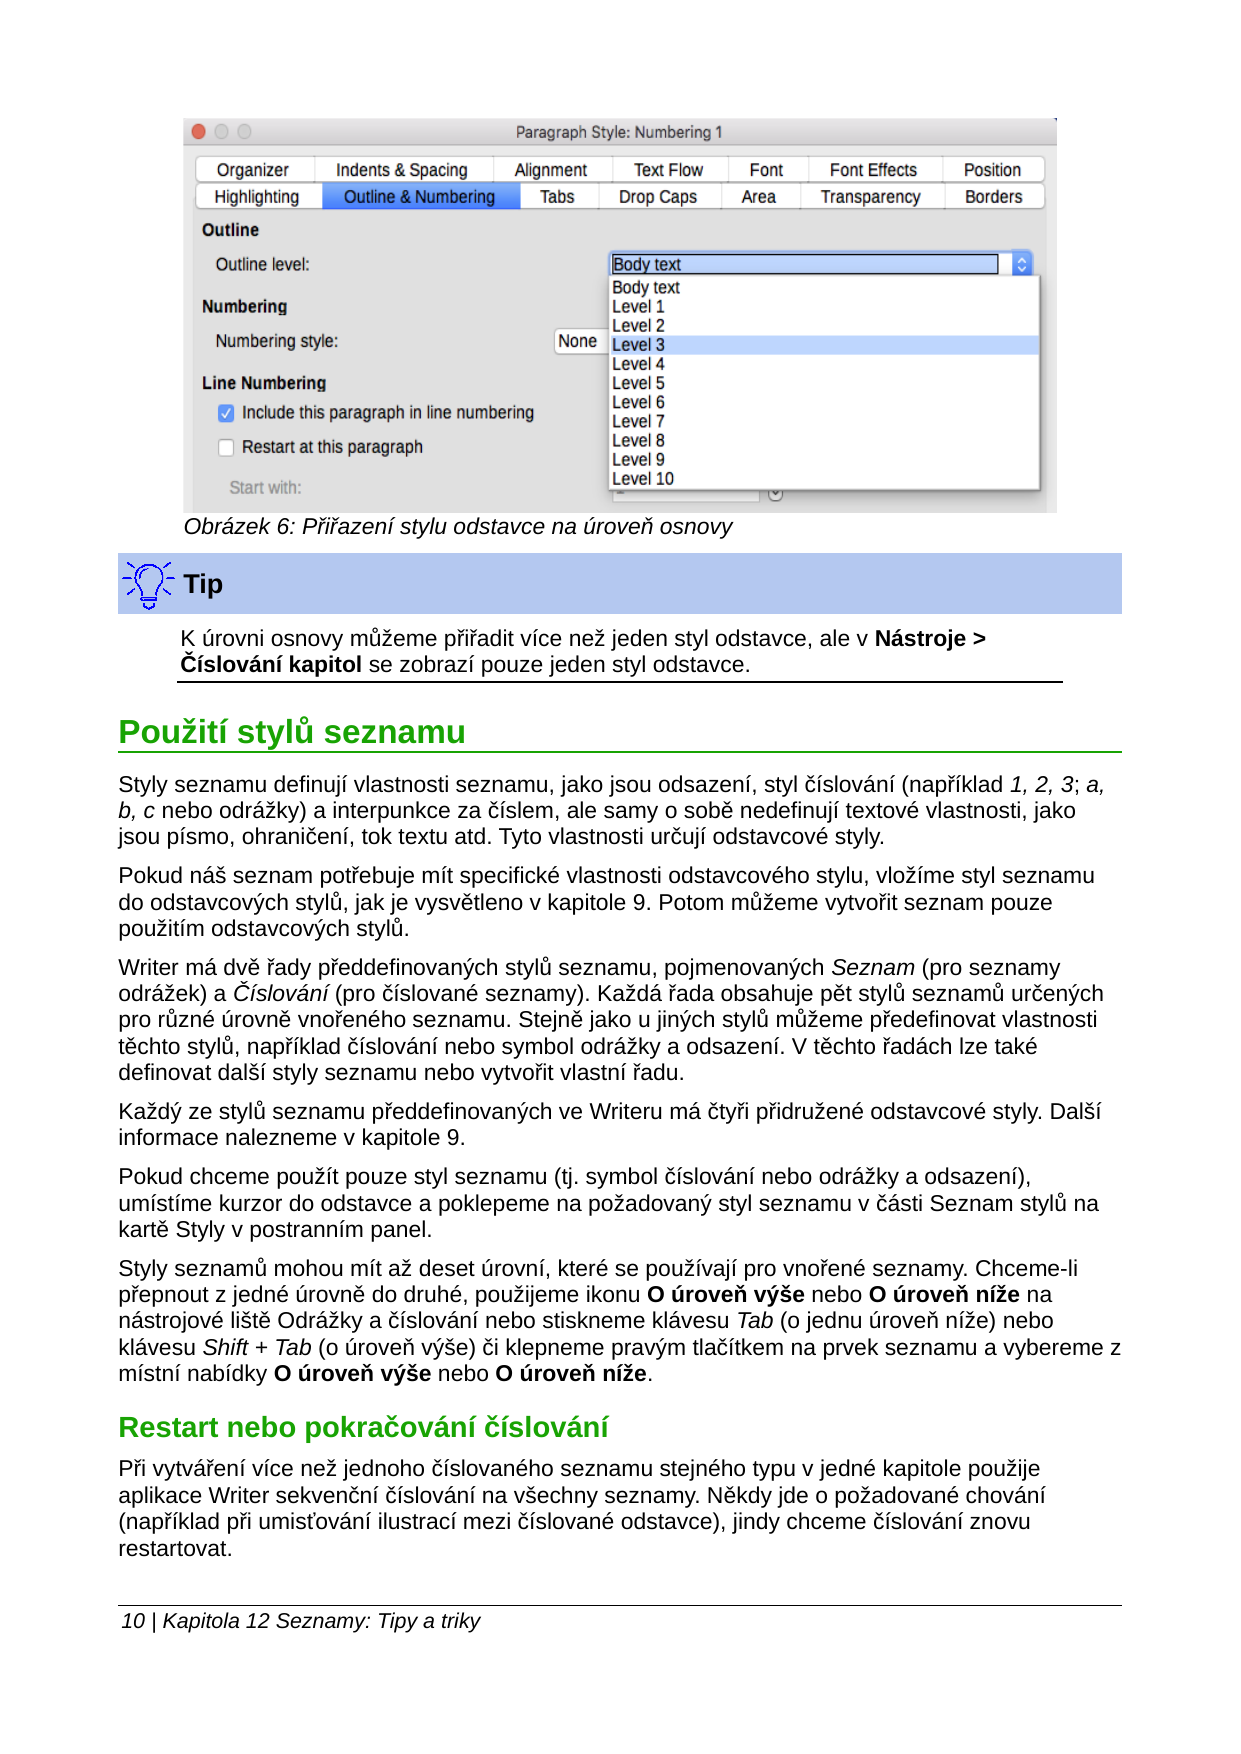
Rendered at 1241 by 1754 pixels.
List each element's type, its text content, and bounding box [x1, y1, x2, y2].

text Styly seznamu definují vlastnosti seznamu, jako jsou odsazení, styl číslování (například 1, 2, 3; a, b, c nebo odrážky) a interpunkce za číslem, ale samy o sobě nedefinují textové vlastnosti, jako jsou písmo, ohraničení, tok textu atd. Tyto vlastnosti určují odstavcové styly. [118, 771, 1122, 849]
text Pokud chceme použít pouze styl seznamu (tj. symbol číslování nebo odrážky a odsazení), umístíme kurzor do odstavce a poklepeme na požadovaný styl seznamu v části Seznam stylů na kartě Styly v postranním panel. [118, 1163, 1122, 1242]
subtitle Použití stylů seznamu [118, 712, 1122, 751]
text K úrovni osnovy můžeme přiřadit více než jeden styl odstavce, ale v Nástroje > Číslování kapitol se zobrazí pouze jeden styl odstavce. [177, 622, 1063, 681]
subtitle Tip [118, 553, 1122, 614]
picture [183, 118, 1057, 513]
picture [119, 554, 179, 614]
text Každý ze stylů seznamu předdefinovaných ve Writeru má čtyři přidružené odstavcové styly. Další informace nalezneme v kapitole 9. [118, 1098, 1122, 1151]
subtitle Restart nebo pokračování číslování [118, 1410, 1122, 1444]
text Writer má dvě řady předdefinovaných stylů seznamu, pojmenovaných Seznam (pro seznamy odrážek) a Číslování (pro číslované seznamy). Každá řada obsahuje pět stylů seznamů určených pro různé úrovně vnořeného seznamu. Stejně jako u jiných stylů můžeme předefinovat vlastnosti těchto stylů, například číslování nebo symbol odrážky a odsazení. V těchto řadách lze také definovat další styly seznamu nebo vytvořit vlastní řadu. [118, 954, 1122, 1085]
text Pokud náš seznam potřebuje mít specifické vlastnosti odstavcového stylu, vložíme styl seznamu do odstavcových stylů, jak je vysvětleno v kapitole 9. Potom můžeme vytvořit seznam pouze použitím odstavcových stylů. [118, 862, 1122, 941]
text Obrázek 6: Přiřazení stylu odstavce na úroveň osnovy [183, 513, 1057, 539]
text Styly seznamů mohou mít až deset úrovní, které se používají pro vnořené seznamy. Chceme-li přepnout z jedné úrovně do druhé, použijeme ikonu O úroveň výše nebo O úroveň níže na nástrojové liště Odrážky a číslování nebo stiskneme klávesu Tab (o jednu úroveň níže) nebo klávesu Shift + Tab (o úroveň výše) či klepneme pravým tlačítkem na prvek seznamu a vybereme z místní nabídky O úroveň výše nebo O úroveň níže. [118, 1255, 1122, 1386]
text Při vytváření více než jednoho číslovaného seznamu stejného typu v jedné kapitole použije aplikace Writer sekvenční číslování na všechny seznamy. Někdy jde o požadované chování (například při umisťování ilustrací mezi číslované odstavce), jindy chceme číslování znovu restartovat. [118, 1455, 1122, 1561]
